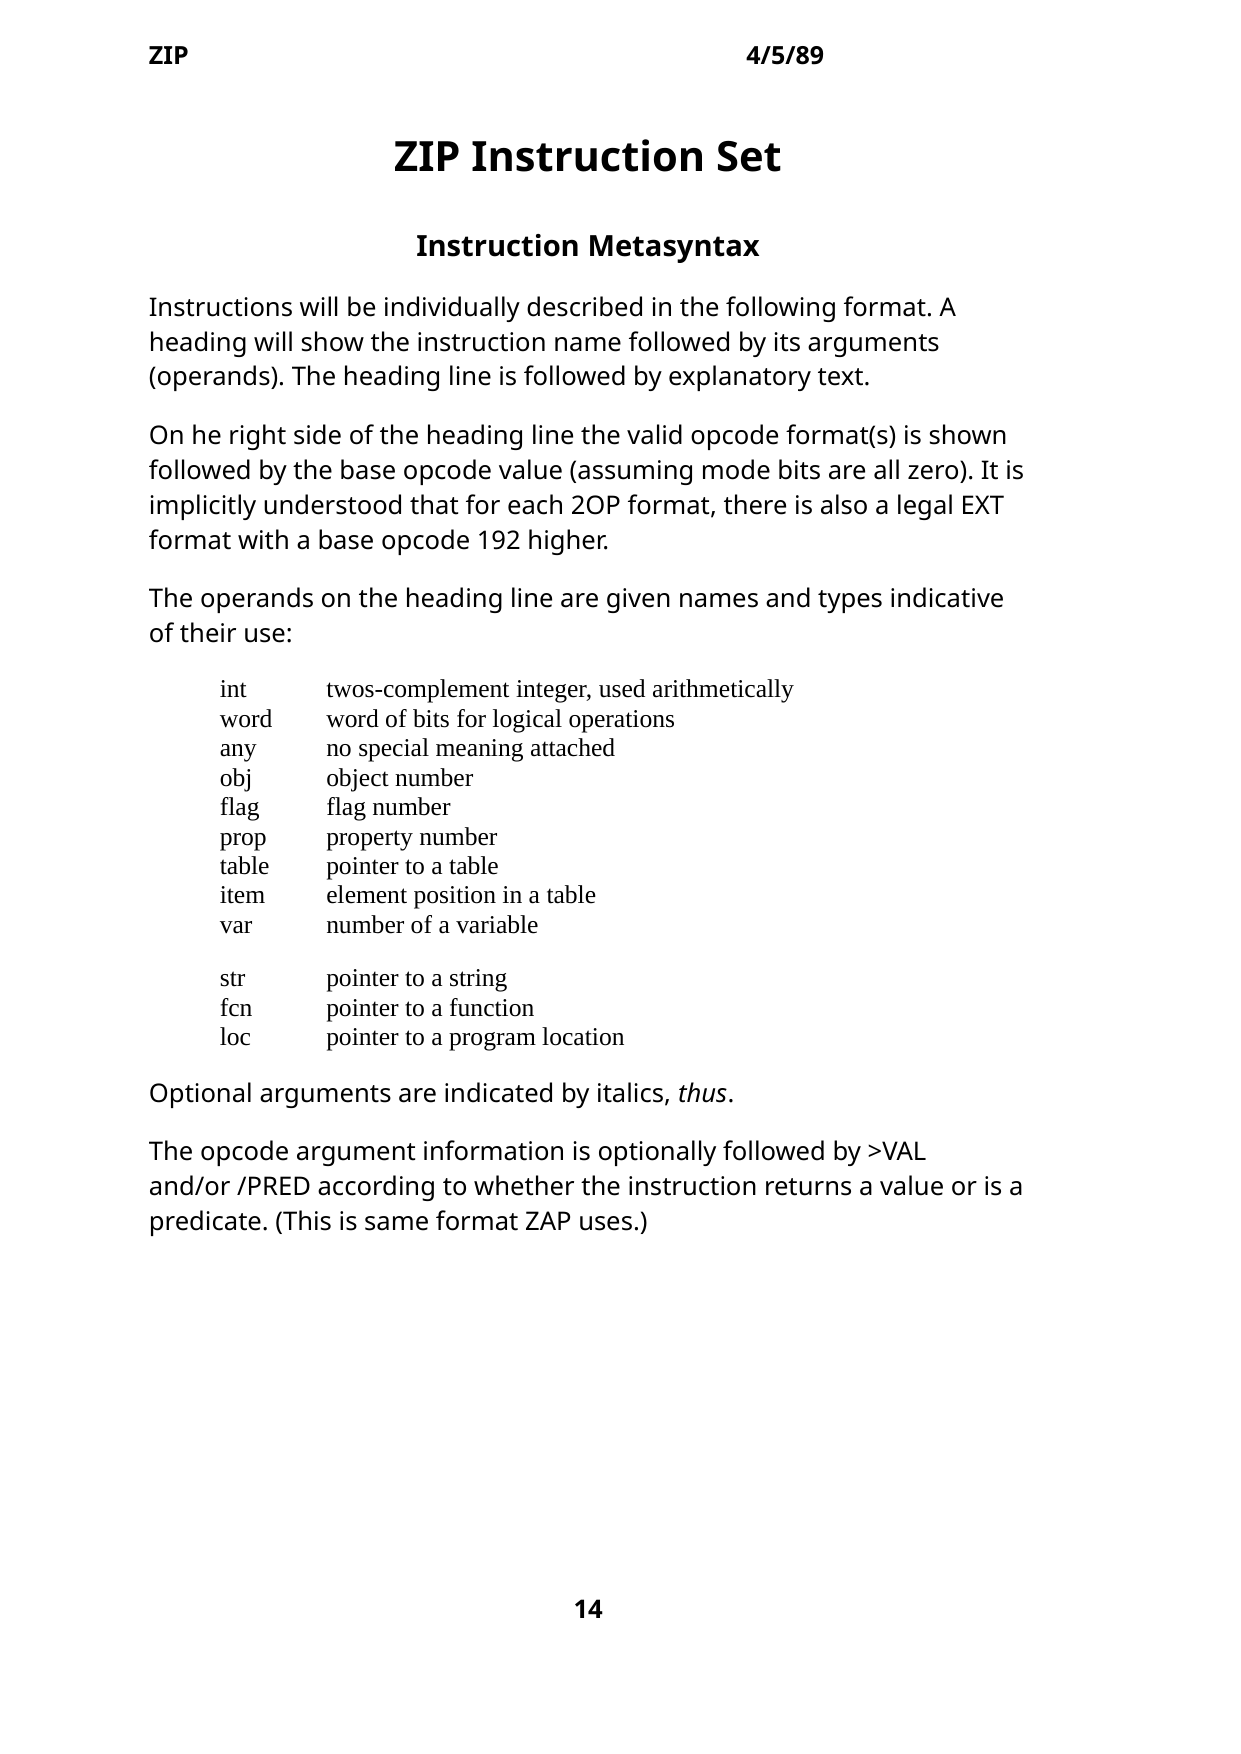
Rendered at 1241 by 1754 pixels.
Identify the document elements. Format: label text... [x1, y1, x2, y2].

text int twos-complement integer, used arithmetically word word of bits for logical operations any no special meaning attached obj object number flag flag number prop property number table pointer to a table item element position in a table var number of a variable [149, 674, 1027, 939]
text On he right side of the heading line the valid opcode format(s) is shown followed by the base opcode value (assuming mode bits are all zero). It is implicitly understood that for each 2OP format, there is also a legal EXT format with a base opcode 192 higher. [149, 417, 1027, 557]
subtitle ZIP Instruction Set [149, 127, 1027, 184]
text The operands on the heading line are given names and types indicative of their use: [149, 580, 1027, 650]
text str pointer to a string fcn pointer to a function loc pointer to a program location [149, 963, 1027, 1051]
subtitle Instruction Metasyntax [149, 225, 1027, 265]
text Instructions will be individually described in the following format. A heading will show the instruction name followed by its arguments (operands). The heading line is followed by explanatory text. [149, 289, 1027, 393]
text The opcode argument information is optionally followed by >VAL and/or /PRED according to whether the instruction returns a value or is a predicate. (This is same format ZAP uses.) [149, 1133, 1027, 1238]
text Optional arguments are indicated by italics, thus. [149, 1075, 1027, 1109]
